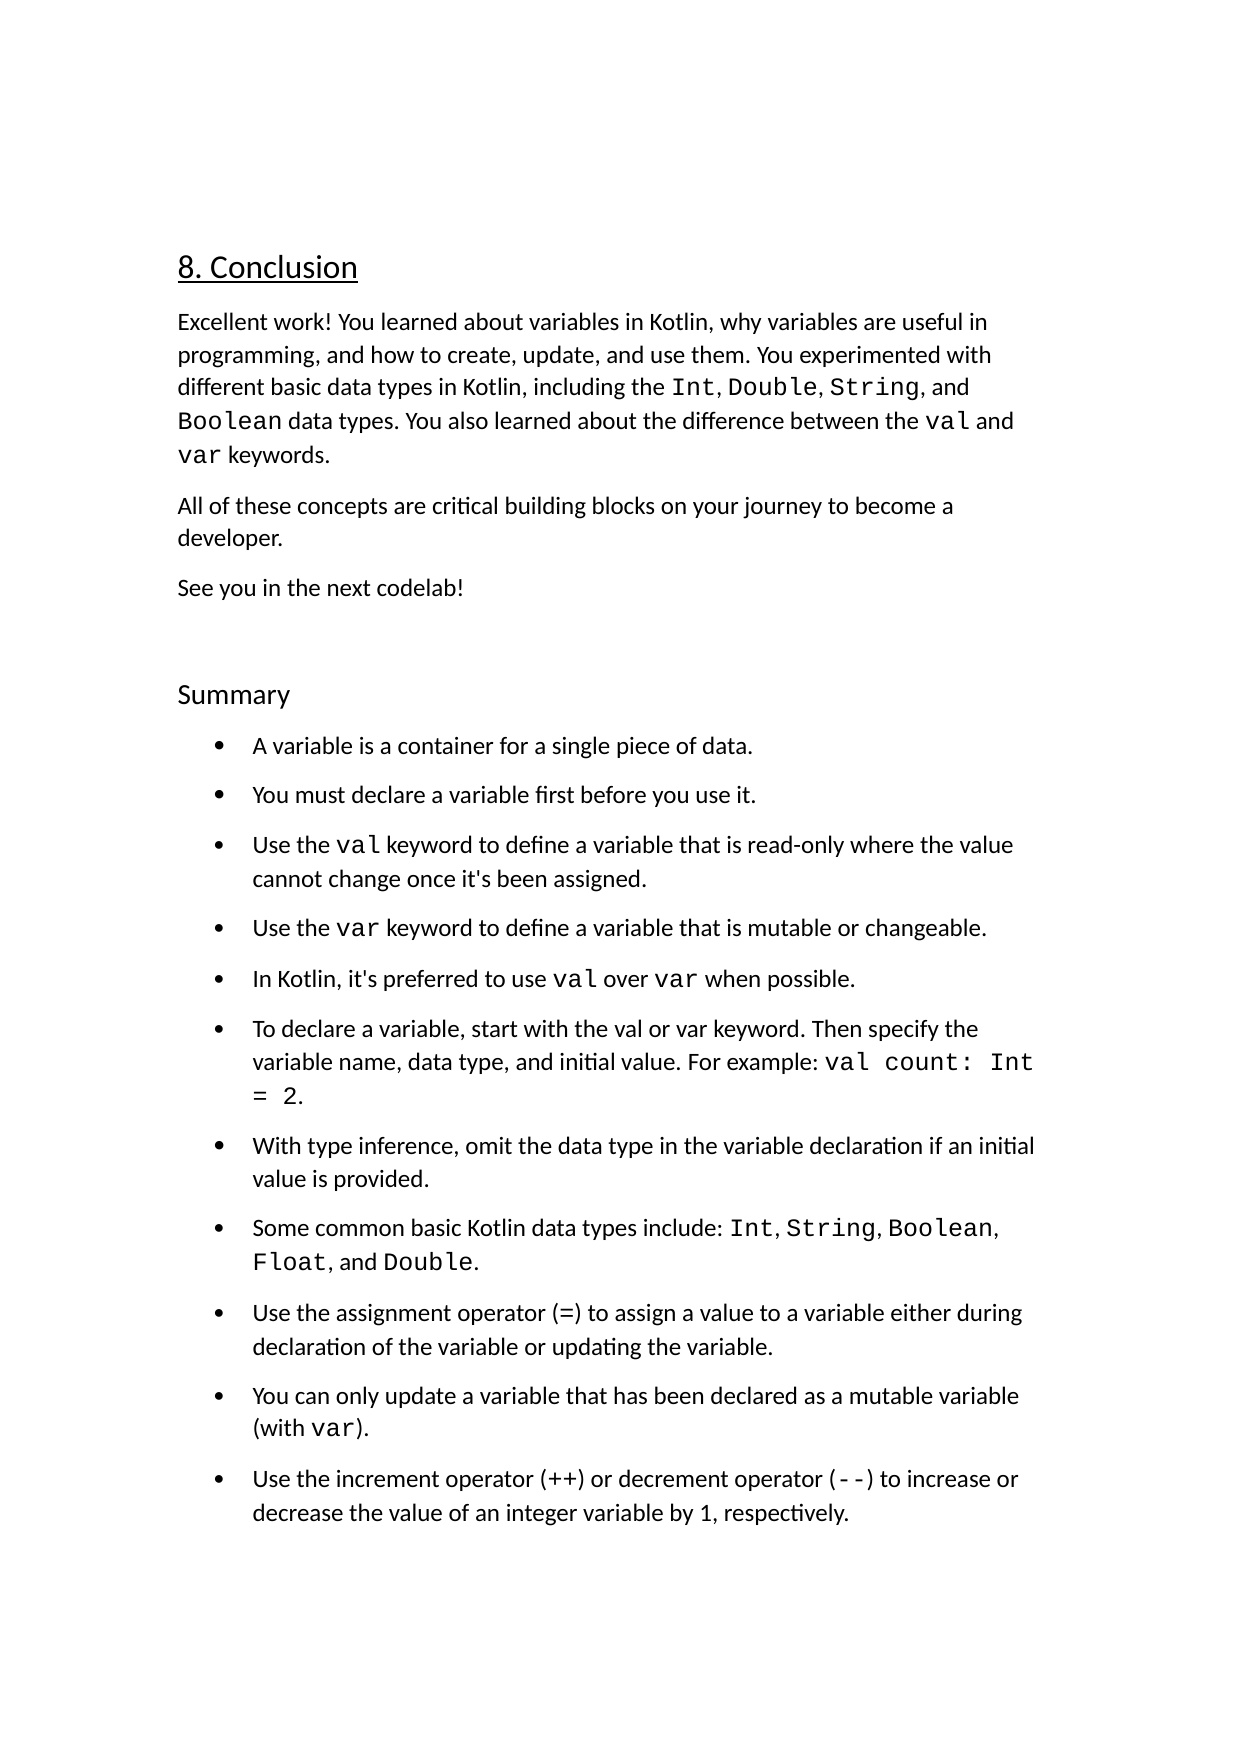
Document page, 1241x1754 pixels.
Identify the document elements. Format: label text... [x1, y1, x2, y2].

list In Kotlin, it's preferred to use val over var when possible. [215, 963, 1063, 994]
list Use the var keyword to define a variable that is mutable or changeable. [215, 912, 1063, 944]
text See you in the next codelab! [177, 572, 1063, 602]
text 8. Conclusion [177, 246, 1063, 287]
list You must declare a variable first before you use it. [215, 780, 1063, 810]
list Some common basic Kotlin data types include: Int, String, Boolean, Float, and Double. [215, 1212, 1063, 1278]
text Excellent work! You learned about variables in Kotlin, why variables are useful in programming, and how to create, update, and use them. You experimented with different basic data types in Kotlin, including the Int, Double, String, and Boolean data types. You also learned about the difference between the val and var keywords. [177, 306, 1063, 471]
list Use the assignment operator (=) to assign a value to a variable either during declaration of the variable or updating the variable. [215, 1297, 1063, 1361]
text Summary [177, 676, 1063, 711]
list A variable is a container for a single piece of data. [215, 730, 1063, 761]
list To declare a variable, start with the val or var keyword. Then specify the variable name, data type, and initial value. For example: val count: Int = 2. [215, 1013, 1063, 1112]
list Use the val keyword to define a variable that is read-only where the value cannot change once it's been assigned. [215, 829, 1063, 893]
list With type inference, omit the data type in the variable declaration if an initial value is provided. [215, 1130, 1063, 1193]
list You can only update a variable that has been declared as a mutable variable (with var). [215, 1380, 1063, 1444]
list Use the increment operator (++) or decrement operator (--) to increase or decrease the value of an integer variable by 1, respectively. [215, 1463, 1063, 1527]
text All of these concepts are critical building blocks on your journey to become a developer. [177, 490, 1063, 553]
